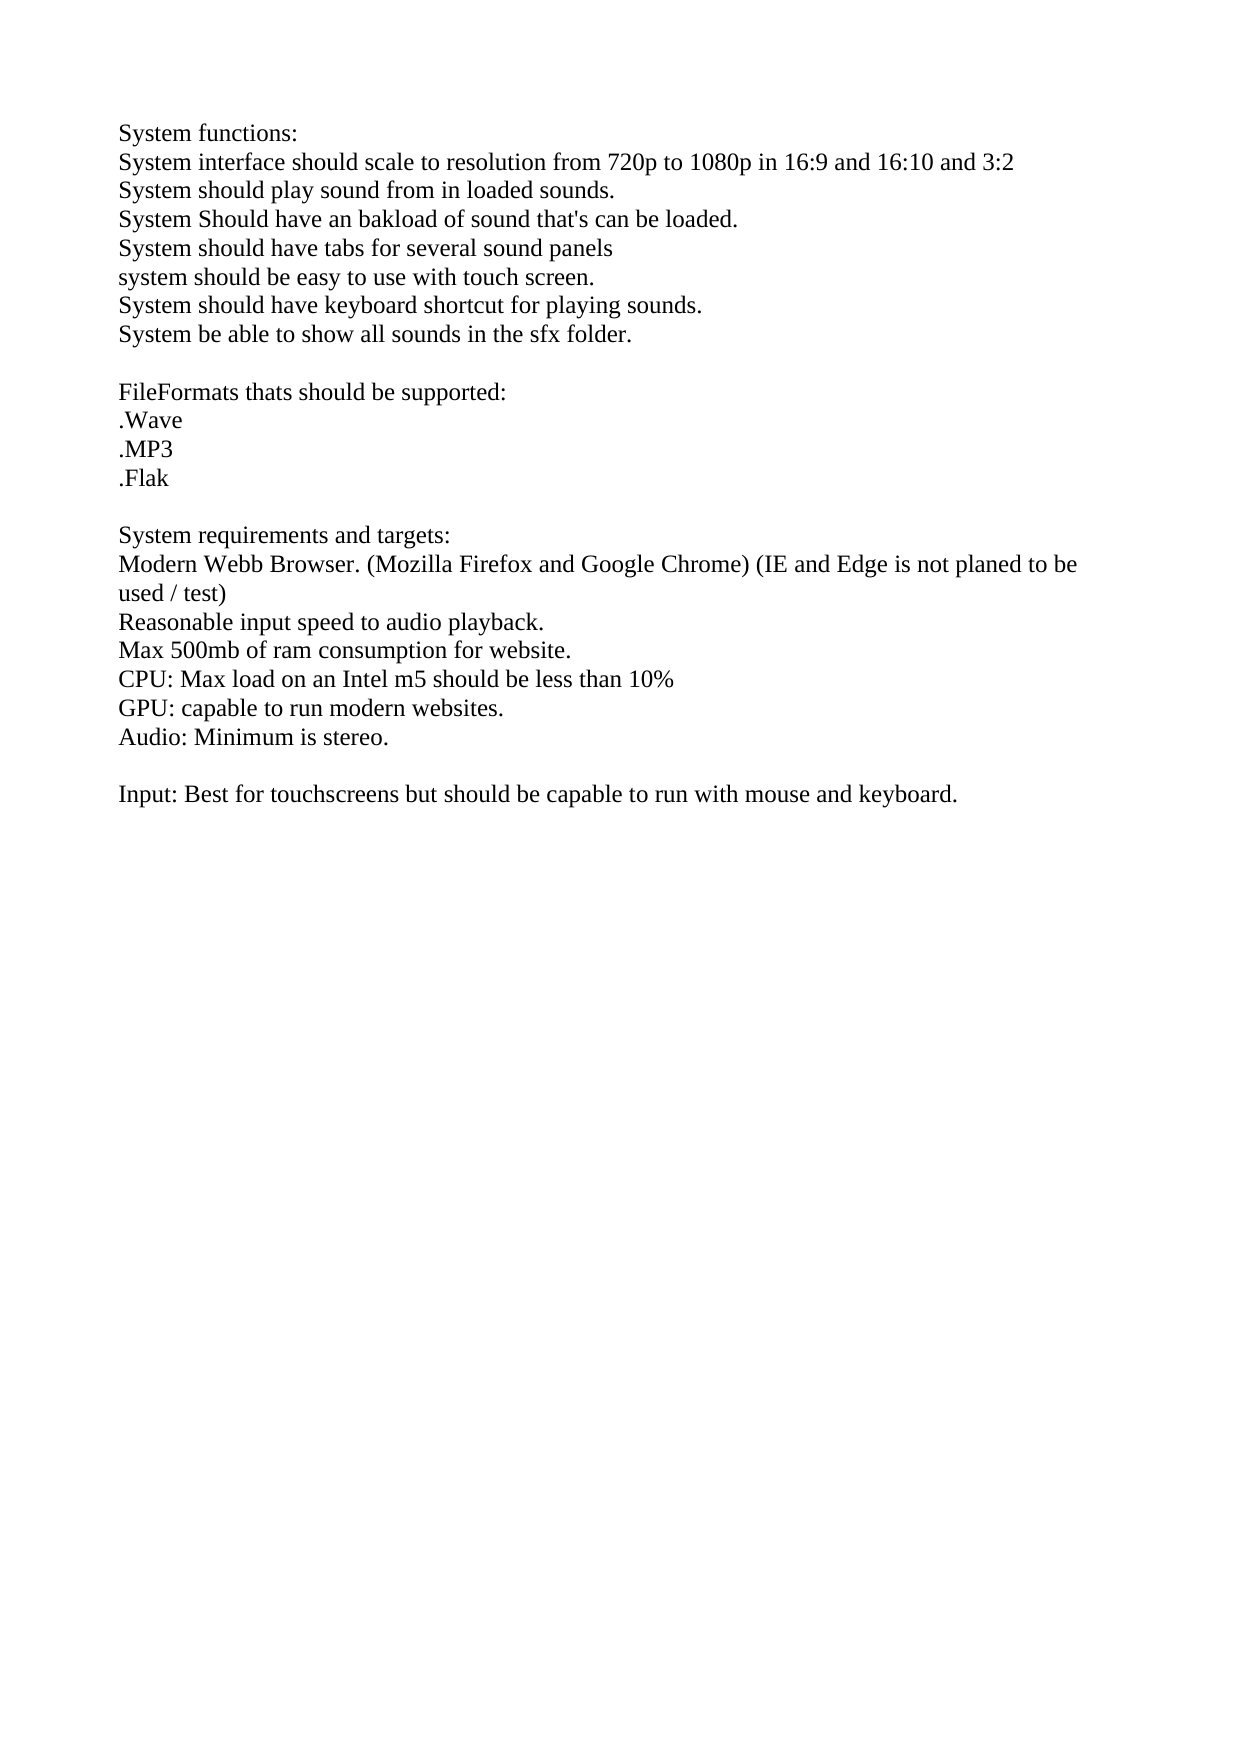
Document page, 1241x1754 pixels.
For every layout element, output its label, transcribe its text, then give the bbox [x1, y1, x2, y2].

text .Wave [118, 406, 1122, 434]
text CPU: Max load on an Intel m5 should be less than 10% [118, 664, 1122, 693]
text System should play sound from in loaded sounds. [118, 176, 1122, 204]
text System functions: [118, 118, 1122, 147]
text Max 500mb of ram consumption for website. [118, 636, 1122, 664]
text .Flak [118, 463, 1122, 492]
text System be able to show all sounds in the sfx folder. [118, 319, 1122, 348]
text Reasonable input speed to audio playback. [118, 607, 1122, 636]
text System interface should scale to resolution from 720p to 1080p in 16:9 and 16:10 and 3:2 [118, 147, 1122, 176]
text GPU: capable to run modern websites. [118, 693, 1122, 722]
text system should be easy to use with touch screen. [118, 262, 1122, 291]
text FileFormats thats should be supported: [118, 377, 1122, 406]
text Input: Best for touchscreens but should be capable to run with mouse and keyboard. [118, 779, 1122, 808]
text System should have tabs for several sound panels [118, 233, 1122, 262]
text System should have keyboard shortcut for playing sounds. [118, 291, 1122, 319]
text Modern Webb Browser. (Mozilla Firefox and Google Chrome) (IE and Edge is not planed to be used / test) [118, 549, 1122, 607]
text System Should have an bakload of sound that's can be loaded. [118, 204, 1122, 233]
text System requirements and targets: [118, 521, 1122, 549]
text .MP3 [118, 434, 1122, 463]
text Audio: Minimum is stereo. [118, 722, 1122, 751]
